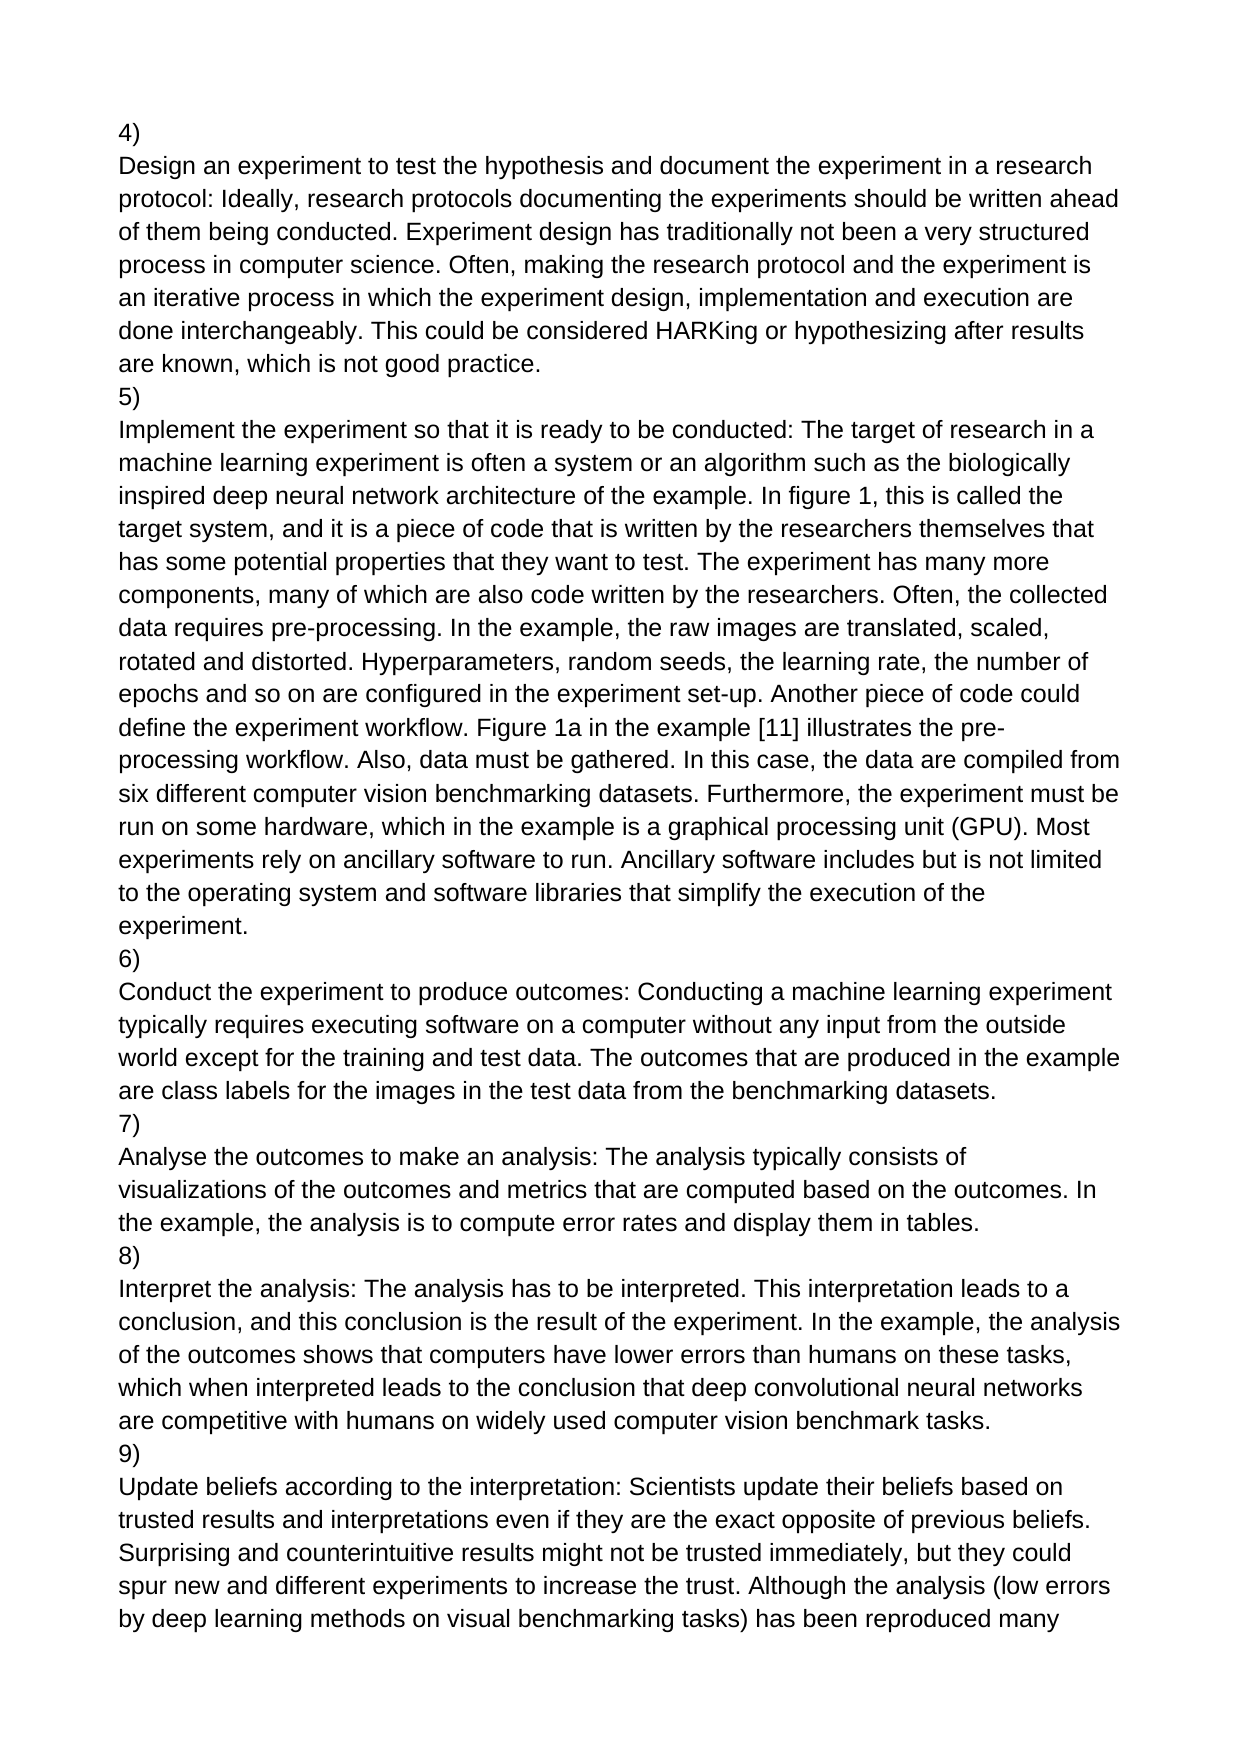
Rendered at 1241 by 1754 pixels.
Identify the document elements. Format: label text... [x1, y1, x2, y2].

text 4) [118, 118, 1122, 147]
text 6) [118, 944, 1122, 972]
text 8) [118, 1241, 1122, 1269]
text Update beliefs according to the interpretation: Scientists update their beliefs based on trusted results and interpretations even if they are the exact opposite of previous beliefs. Surprising and counterintuitive results might not be trusted immediately, but they could spur new and different experiments to increase the trust. Although the analysis (low errors by deep learning methods on visual benchmarking tasks) has been reproduced many [118, 1472, 1122, 1633]
text Analyse the outcomes to make an analysis: The analysis typically consists of visualizations of the outcomes and metrics that are computed based on the outcomes. In the example, the analysis is to compute error rates and display them in tables. [118, 1142, 1122, 1237]
text 5) [118, 382, 1122, 411]
text Interpret the analysis: The analysis has to be interpreted. This interpretation leads to a conclusion, and this conclusion is the result of the experiment. In the example, the analysis of the outcomes shows that computers have lower errors than humans on these tasks, which when interpreted leads to the conclusion that deep convolutional neural networks are competitive with humans on widely used computer vision benchmark tasks. [118, 1274, 1122, 1435]
text Implement the experiment so that it is ready to be conducted: The target of research in a machine learning experiment is often a system or an algorithm such as the biologically inspired deep neural network architecture of the example. In figure 1, this is called the target system, and it is a piece of code that is written by the researchers themselves that has some potential properties that they want to test. The experiment has many more components, many of which are also code written by the researchers. Often, the collected data requires pre-processing. In the example, the raw images are translated, scaled, rotated and distorted. Hyperparameters, random seeds, the learning rate, the number of epochs and so on are configured in the experiment set-up. Another piece of code could define the experiment workflow. Figure 1a in the example [11] illustrates the pre-processing workflow. Also, data must be gathered. In this case, the data are compiled from six different computer vision benchmarking datasets. Furthermore, the experiment must be run on some hardware, which in the example is a graphical processing unit (GPU). Most experiments rely on ancillary software to run. Ancillary software includes but is not limited to the operating system and software libraries that simplify the execution of the experiment. [118, 415, 1122, 939]
text 9) [118, 1439, 1122, 1468]
text Conduct the experiment to produce outcomes: Conducting a machine learning experiment typically requires executing software on a computer without any input from the outside world except for the training and test data. The outcomes that are produced in the example are class labels for the images in the test data from the benchmarking datasets. [118, 977, 1122, 1104]
text 7) [118, 1109, 1122, 1137]
text Design an experiment to test the hypothesis and document the experiment in a research protocol: Ideally, research protocols documenting the experiments should be written ahead of them being conducted. Experiment design has traditionally not been a very structured process in computer science. Often, making the research protocol and the experiment is an iterative process in which the experiment design, implementation and execution are done interchangeably. This could be considered HARKing or hypothesizing after results are known, which is not good practice. [118, 151, 1122, 378]
